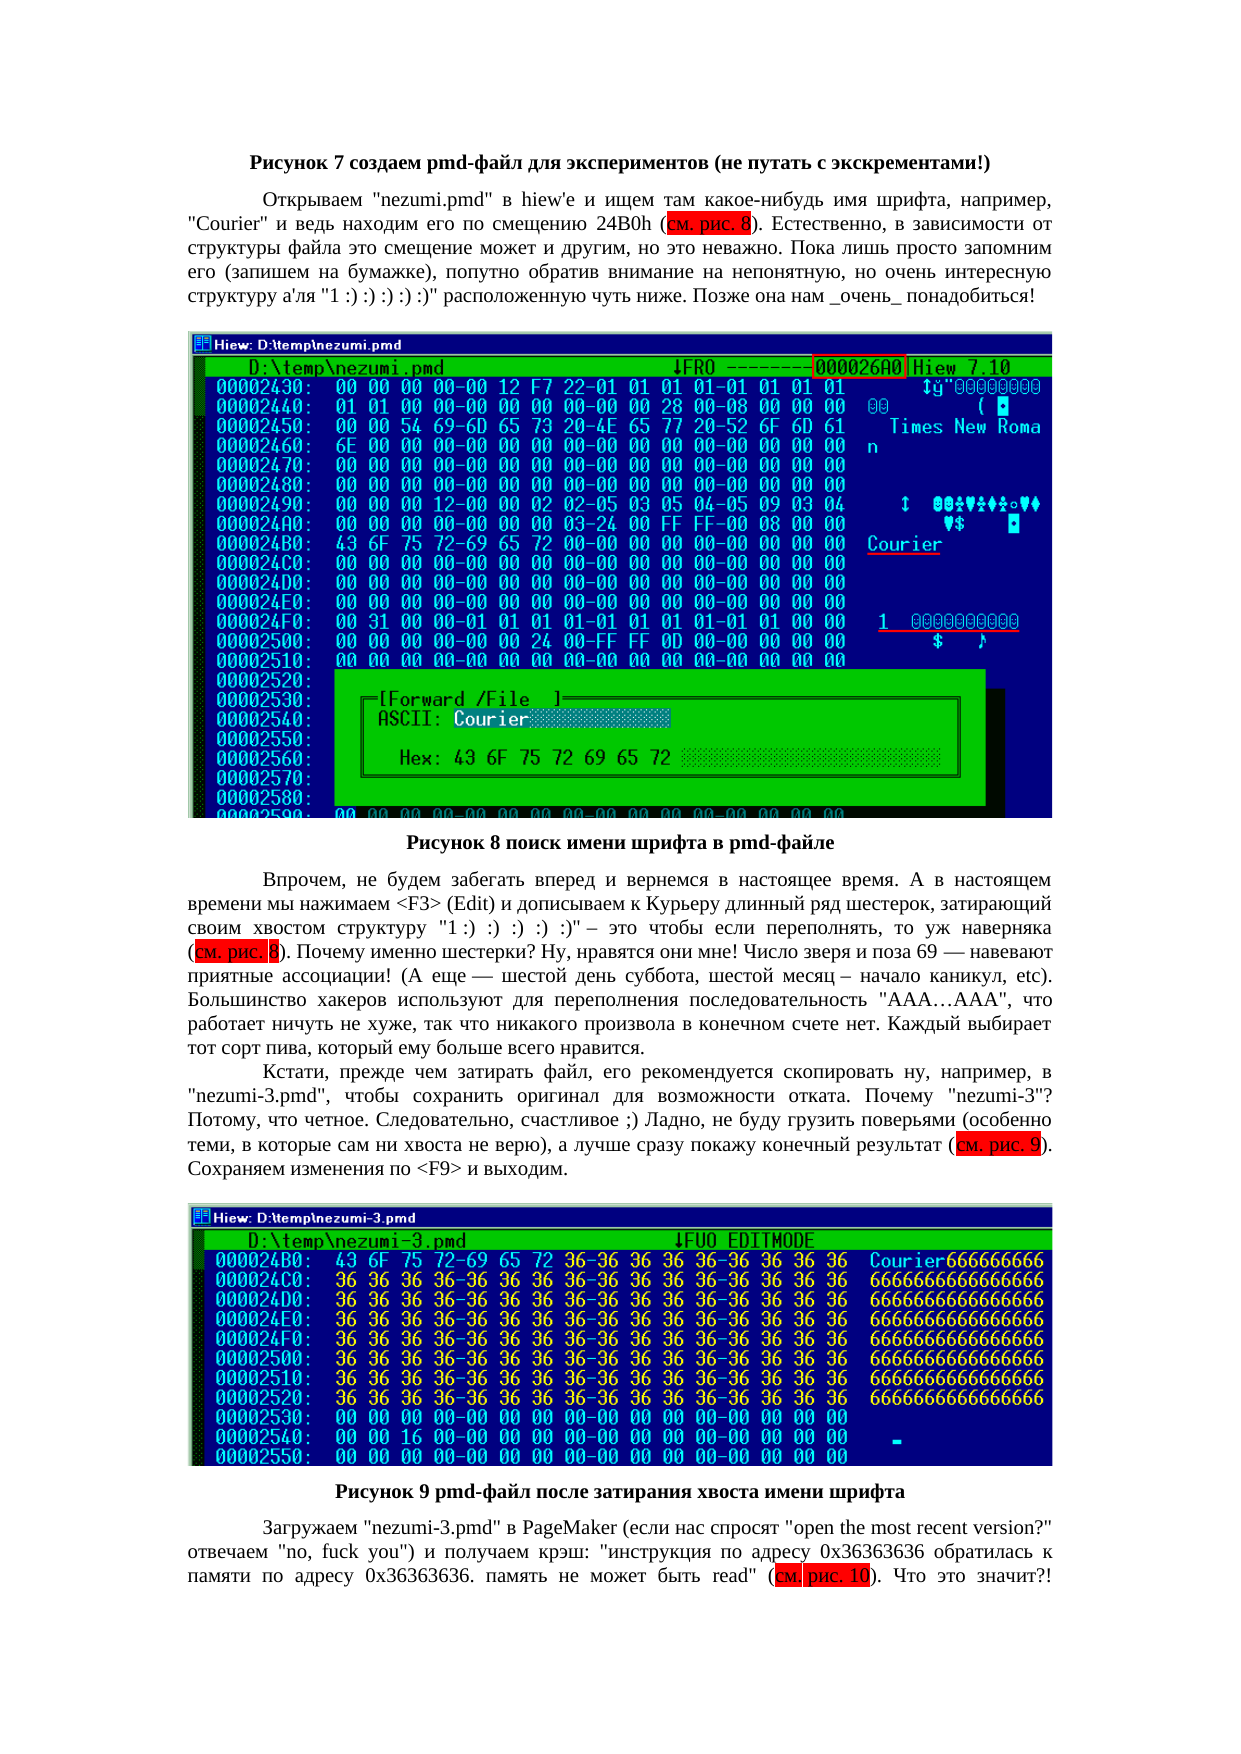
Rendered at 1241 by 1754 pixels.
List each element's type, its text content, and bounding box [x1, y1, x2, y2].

text Открываем "nezumi.pmd" в hiew'е и ищем там какое-нибудь имя шрифта, например, "Courier" и ведь находим его по смещению 24B0h (см. рис. 8). Естественно, в зависимости от структуры файла это смещение может и другим, но это неважно. Пока лишь просто запомним его (запишем на бумажке), попутно обратив внимание на непонятную, но очень интересную структуру a'ля "1 :) :) :) :) :)" расположенную чуть ниже. Позже она нам _очень_ понадобиться! [187, 187, 1053, 307]
text Впрочем, не будем забегать вперед и вернемся в настоящее время. А в настоящем времени мы нажимаем <F3> (Edit) и дописываем к Курьеру длинный ряд шестерок, затирающий своим хвостом структуру "1 :) :) :) :) :)" – это чтобы если переполнять, то уж наверняка (см. рис. 8). Почему именно шестерки? Ну, нравятся они мне! Число зверя и поза 69 — навевают приятные ассоциации! (А еще — шестой день суббота, шестой месяц – начало каникул, etc). Большинство хакеров используют для переполнения последовательность "AAA…AAA", что работает ничуть не хуже, так что никакого произвола в конечном счете нет. Каждый выбирает тот сорт пива, который ему больше всего нравится. [187, 867, 1053, 1059]
text Загружаем "nezumi-3.pmd" в PageMaker (если нас спросят "open the most recent version?" отвечаем "no, fuck you") и получаем крэш: "инструкция по адресу 0x36363636 обратилась к памяти по адресу 0x36363636. память не может быть read" (см. рис. 10). Что это значит?! [187, 1515, 1053, 1587]
picture [188, 331, 1053, 818]
picture [187, 1203, 1053, 1466]
text Кстати, прежде чем затирать файл, его рекомендуется скопировать ну, например, в "nezumi-3.pmd", чтобы сохранить оригинал для возможности отката. Почему "nezumi-3"? Потому, что четное. Следовательно, счастливое ;) Ладно, не буду грузить поверьями (особенно теми, в которые сам ни хвоста не верю), а лучше сразу покажу конечный результат (см. рис. 9). Сохраняем изменения по <F9> и выходим. [187, 1059, 1053, 1179]
text Рисунок 9 pmd-файл после затирания хвоста имени шрифта [187, 1478, 1053, 1503]
text Рисунок 8 поиск имени шрифта в pmd-файле [187, 830, 1053, 854]
text Рисунок 7 создаем pmd-файл для экспериментов (не путать с экскрементами!) [187, 150, 1053, 174]
